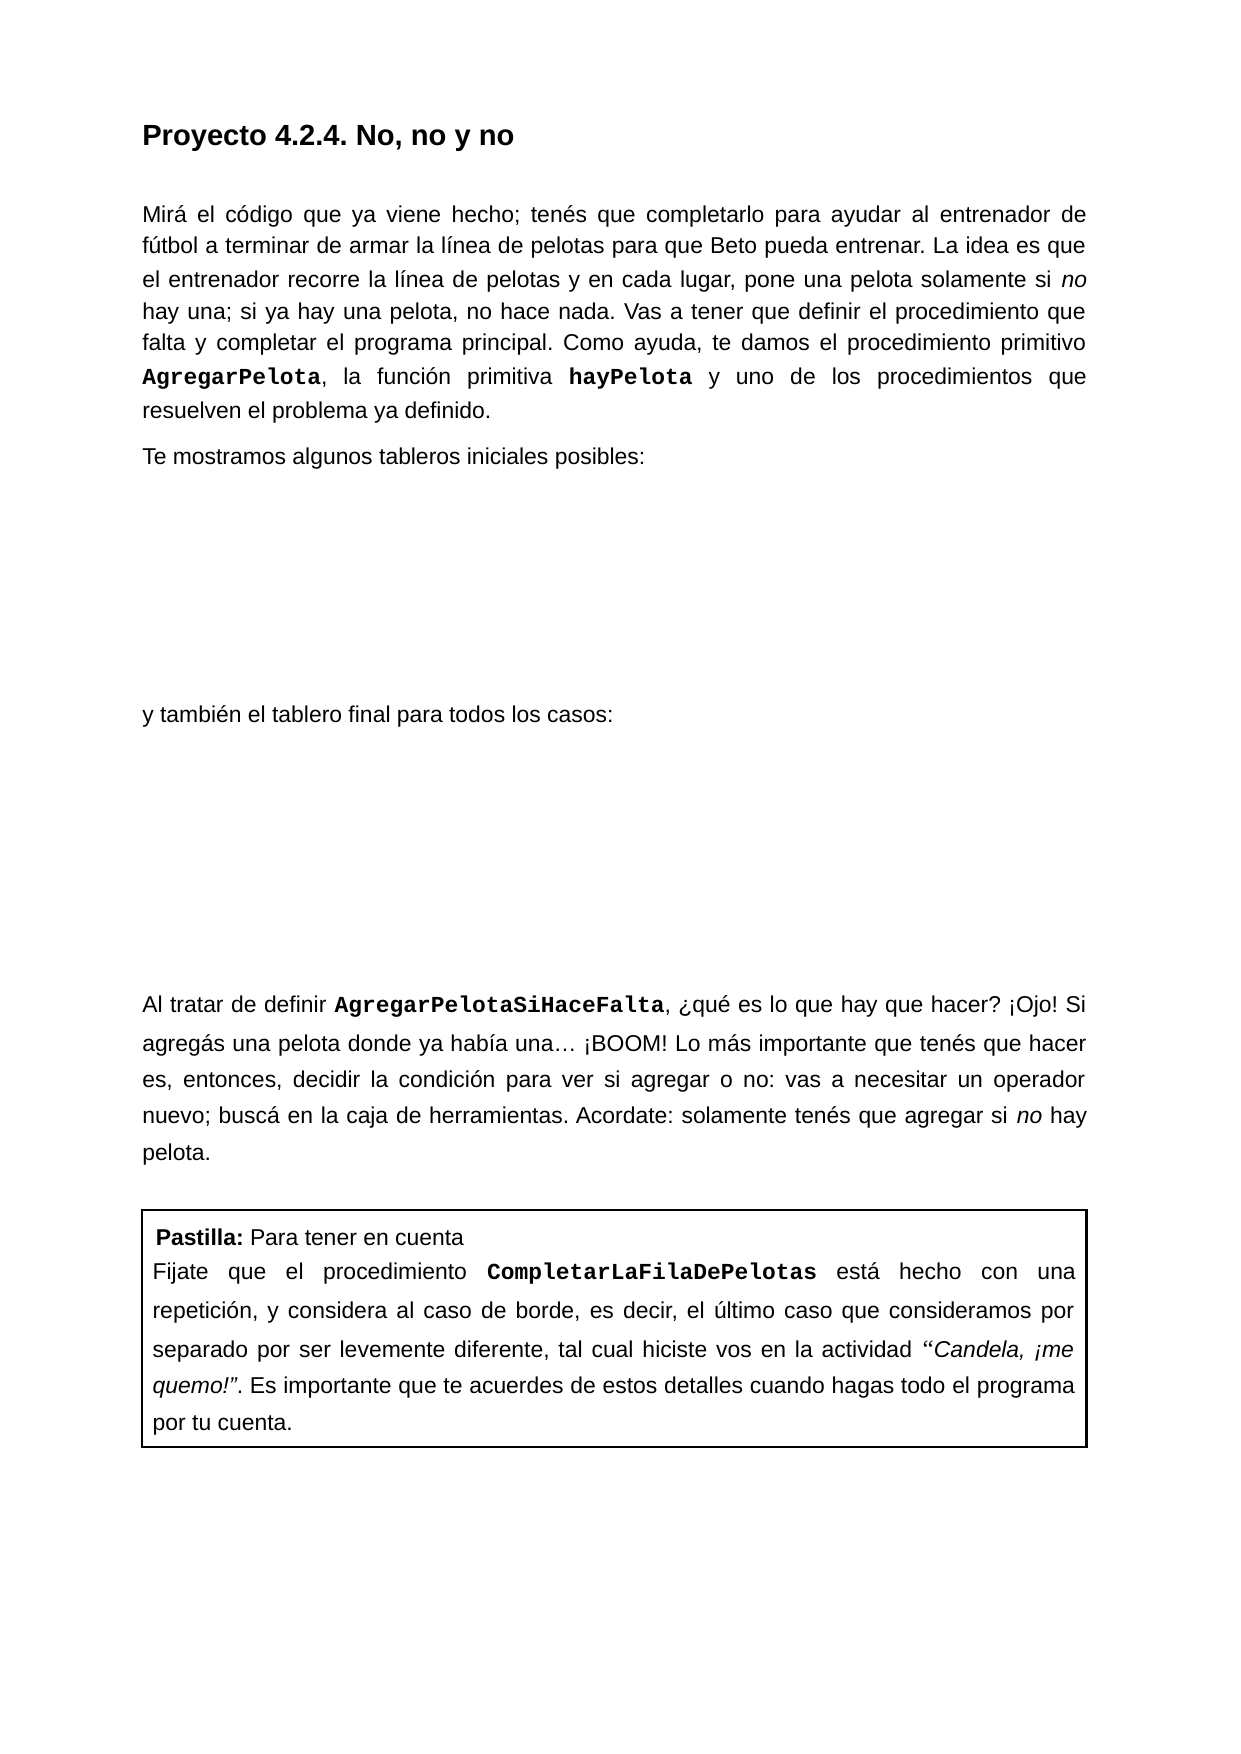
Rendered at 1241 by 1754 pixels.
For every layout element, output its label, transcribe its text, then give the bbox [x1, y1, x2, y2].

text y también el tablero final para todos los casos: [142, 701, 1087, 727]
text Te mostramos algunos tableros iniciales posibles: [142, 443, 1087, 469]
text Mirá el código que ya viene hecho; tenés que completarlo para ayudar al entrenador de fútbol a terminar de armar la línea de pelotas para que Beto pueda entrenar. La idea es que el entrenador recorre la línea de pelotas y en cada lugar, pone una pelota solamente si no hay una; si ya hay una pelota, no hace nada. Vas a tener que definir el procedimiento que falta y completar el programa principal. Como ayuda, te damos el procedimiento primitivo AgregarPelota, la función primitiva hayPelota y uno de los procedimientos que resuelven el problema ya definido. [142, 201, 1087, 423]
table_header Pastilla: Para tener en cuenta Fijate que el procedimiento CompletarLaFilaDePelotas está hecho con una repetición, y considera al caso de borde, es decir, el último caso que consideramos por separado por ser levemente diferente, tal cual hiciste vos en la actividad “Candela, ¡me quemo!”. Es importante que te acuerdes de estos detalles cuando hagas todo el programa por tu cuenta. [143, 1211, 1085, 1446]
text Al tratar de definir AgregarPelotaSiHaceFalta, ¿qué es lo que hay que hacer? ¡Ojo! Si agregás una pelota donde ya había una… ¡BOOM! Lo más importante que tenés que hacer es, entonces, decidir la condición para ver si agregar o no: vas a necesitar un operador nuevo; buscá en la caja de herramientas. Acordate: solamente tenés que agregar si no hay pelota. [142, 991, 1087, 1165]
text Proyecto 4.2.4. No, no y no [142, 118, 1087, 152]
